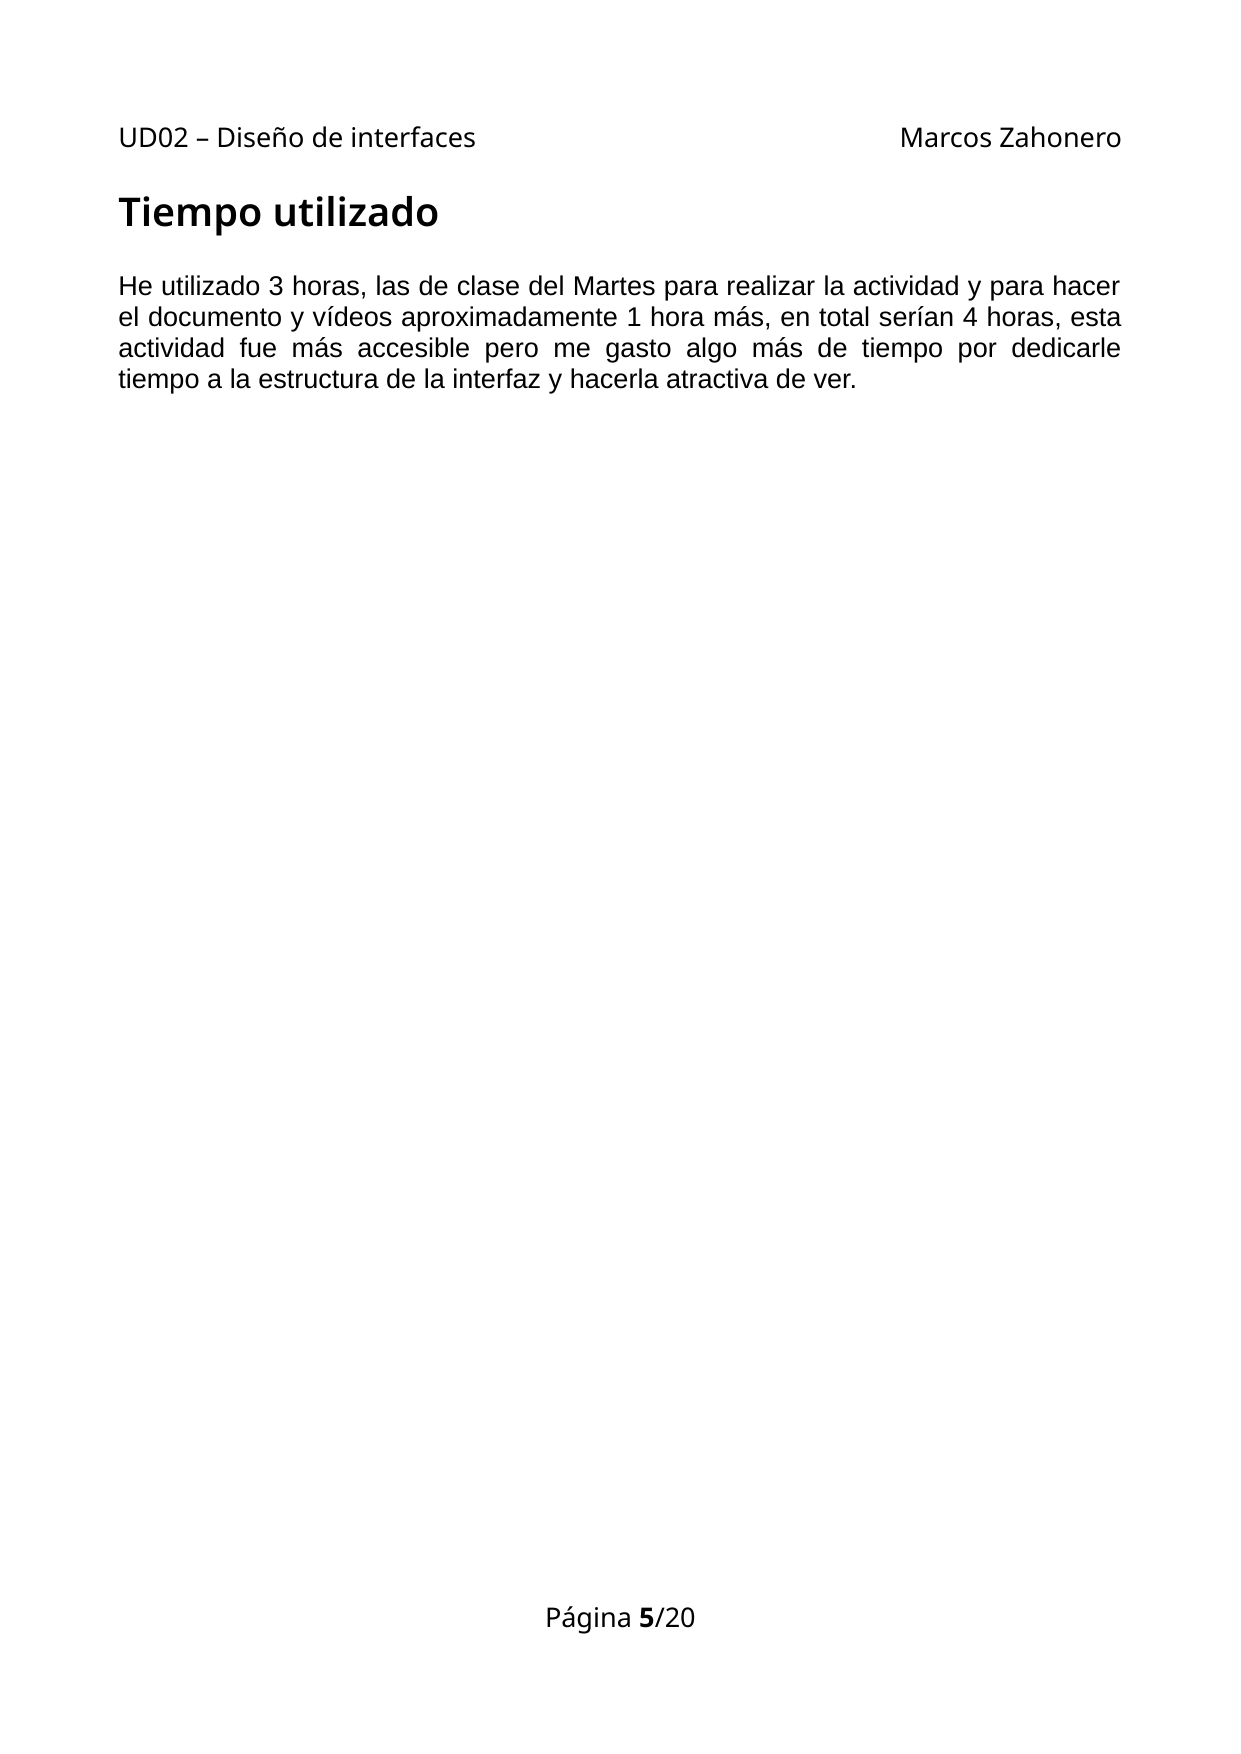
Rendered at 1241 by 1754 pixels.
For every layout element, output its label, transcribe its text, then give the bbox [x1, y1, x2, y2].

text He utilizado 3 horas, las de clase del Martes para realizar la actividad y para hacer el documento y vídeos aproximadamente 1 hora más, en total serían 4 horas, esta actividad fue más accesible pero me gasto algo más de tiempo por dedicarle tiempo a la estructura de la interfaz y hacerla atractiva de ver. [118, 270, 1122, 395]
subtitle Tiempo utilizado [118, 184, 1122, 238]
